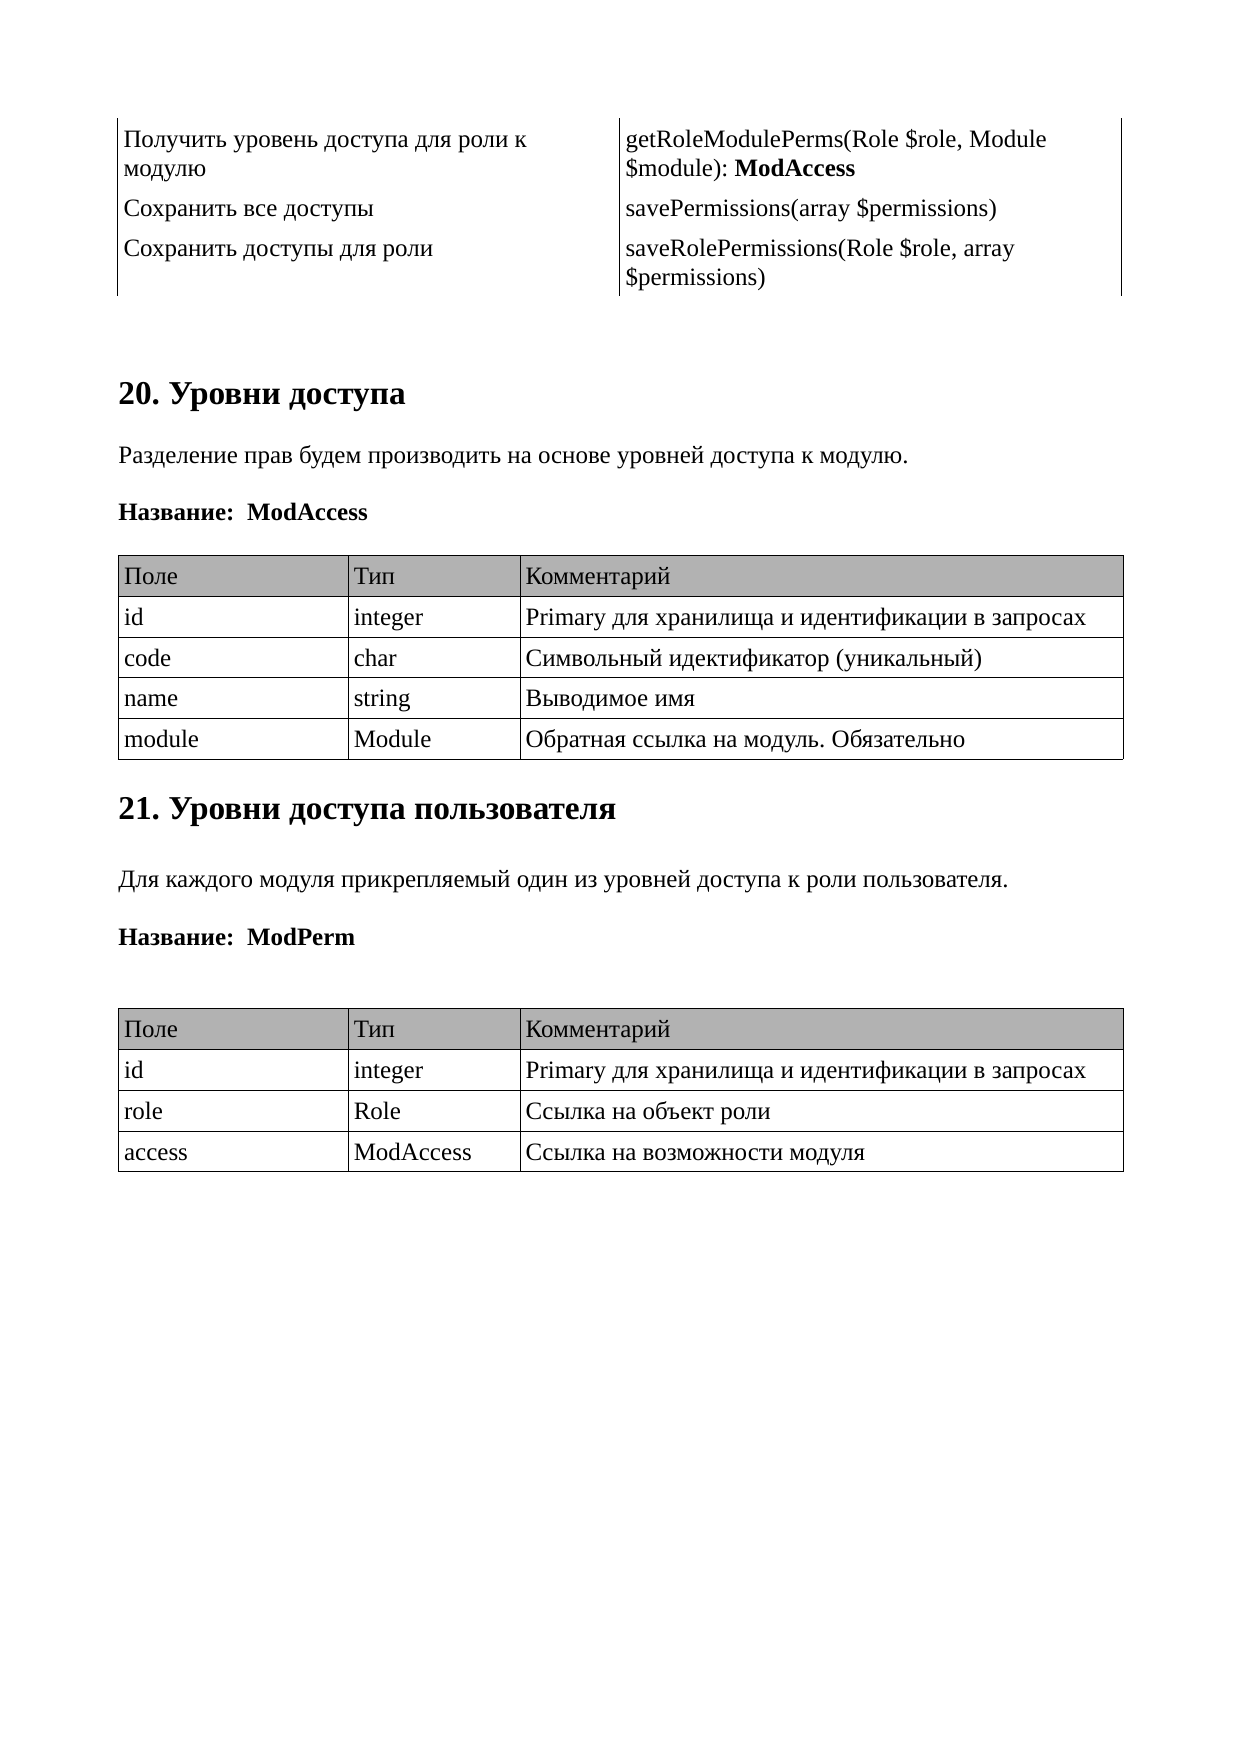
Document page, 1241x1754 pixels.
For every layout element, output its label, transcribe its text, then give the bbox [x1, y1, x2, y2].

table_cell Сохранить доступы для роли [118, 227, 619, 296]
table_cell integer [349, 1050, 520, 1090]
table_cell char [349, 638, 520, 677]
table_cell savePermissions(array $permissions) [620, 187, 1121, 227]
table_cell Role [349, 1091, 520, 1131]
text 20. Уровни доступа [118, 373, 1122, 411]
table_cell id [119, 597, 348, 636]
table_header Тип [349, 1009, 520, 1049]
table_cell string [349, 678, 520, 718]
table_cell integer [349, 597, 520, 636]
table_cell module [119, 719, 348, 759]
table_cell Primary для хранилища и идентификации в запросах [521, 1050, 1123, 1090]
table_header Тип [349, 556, 520, 596]
text Для каждого модуля прикрепляемый один из уровней доступа к роли пользователя. [118, 864, 1122, 893]
text Название: ModPerm [118, 922, 1122, 951]
text 21. Уровни доступа пользователя [118, 788, 1122, 826]
table_cell Обратная ссылка на модуль. Обязательно [521, 719, 1123, 759]
table_header Поле [119, 1009, 348, 1049]
table_cell name [119, 678, 348, 718]
table_cell Ссылка на объект роли [521, 1091, 1123, 1131]
table_cell Получить уровень доступа для роли к модулю [118, 118, 619, 187]
table_cell getRoleModulePerms(Role $role, Module $module): ModAccess [620, 118, 1121, 187]
table_cell Primary для хранилища и идентификации в запросах [521, 597, 1123, 636]
table_cell Символьный идектификатор (уникальный) [521, 638, 1123, 677]
table_header Поле [119, 556, 348, 596]
table_cell Ссылка на возможности модуля [521, 1132, 1123, 1171]
table_cell id [119, 1050, 348, 1090]
text Разделение прав будем производить на основе уровней доступа к модулю. [118, 440, 1122, 469]
table_cell access [119, 1132, 348, 1171]
table_cell saveRolePermissions(Role $role, array $permissions) [620, 227, 1121, 296]
table_cell ModAccess [349, 1132, 520, 1171]
text Название: ModAccess [118, 497, 1122, 526]
table_header Комментарий [521, 1009, 1123, 1049]
table_header Комментарий [521, 556, 1123, 596]
table_cell code [119, 638, 348, 677]
table_cell role [119, 1091, 348, 1131]
table_cell Module [349, 719, 520, 759]
table_cell Выводимое имя [521, 678, 1123, 718]
table_cell Сохранить все доступы [118, 187, 619, 227]
